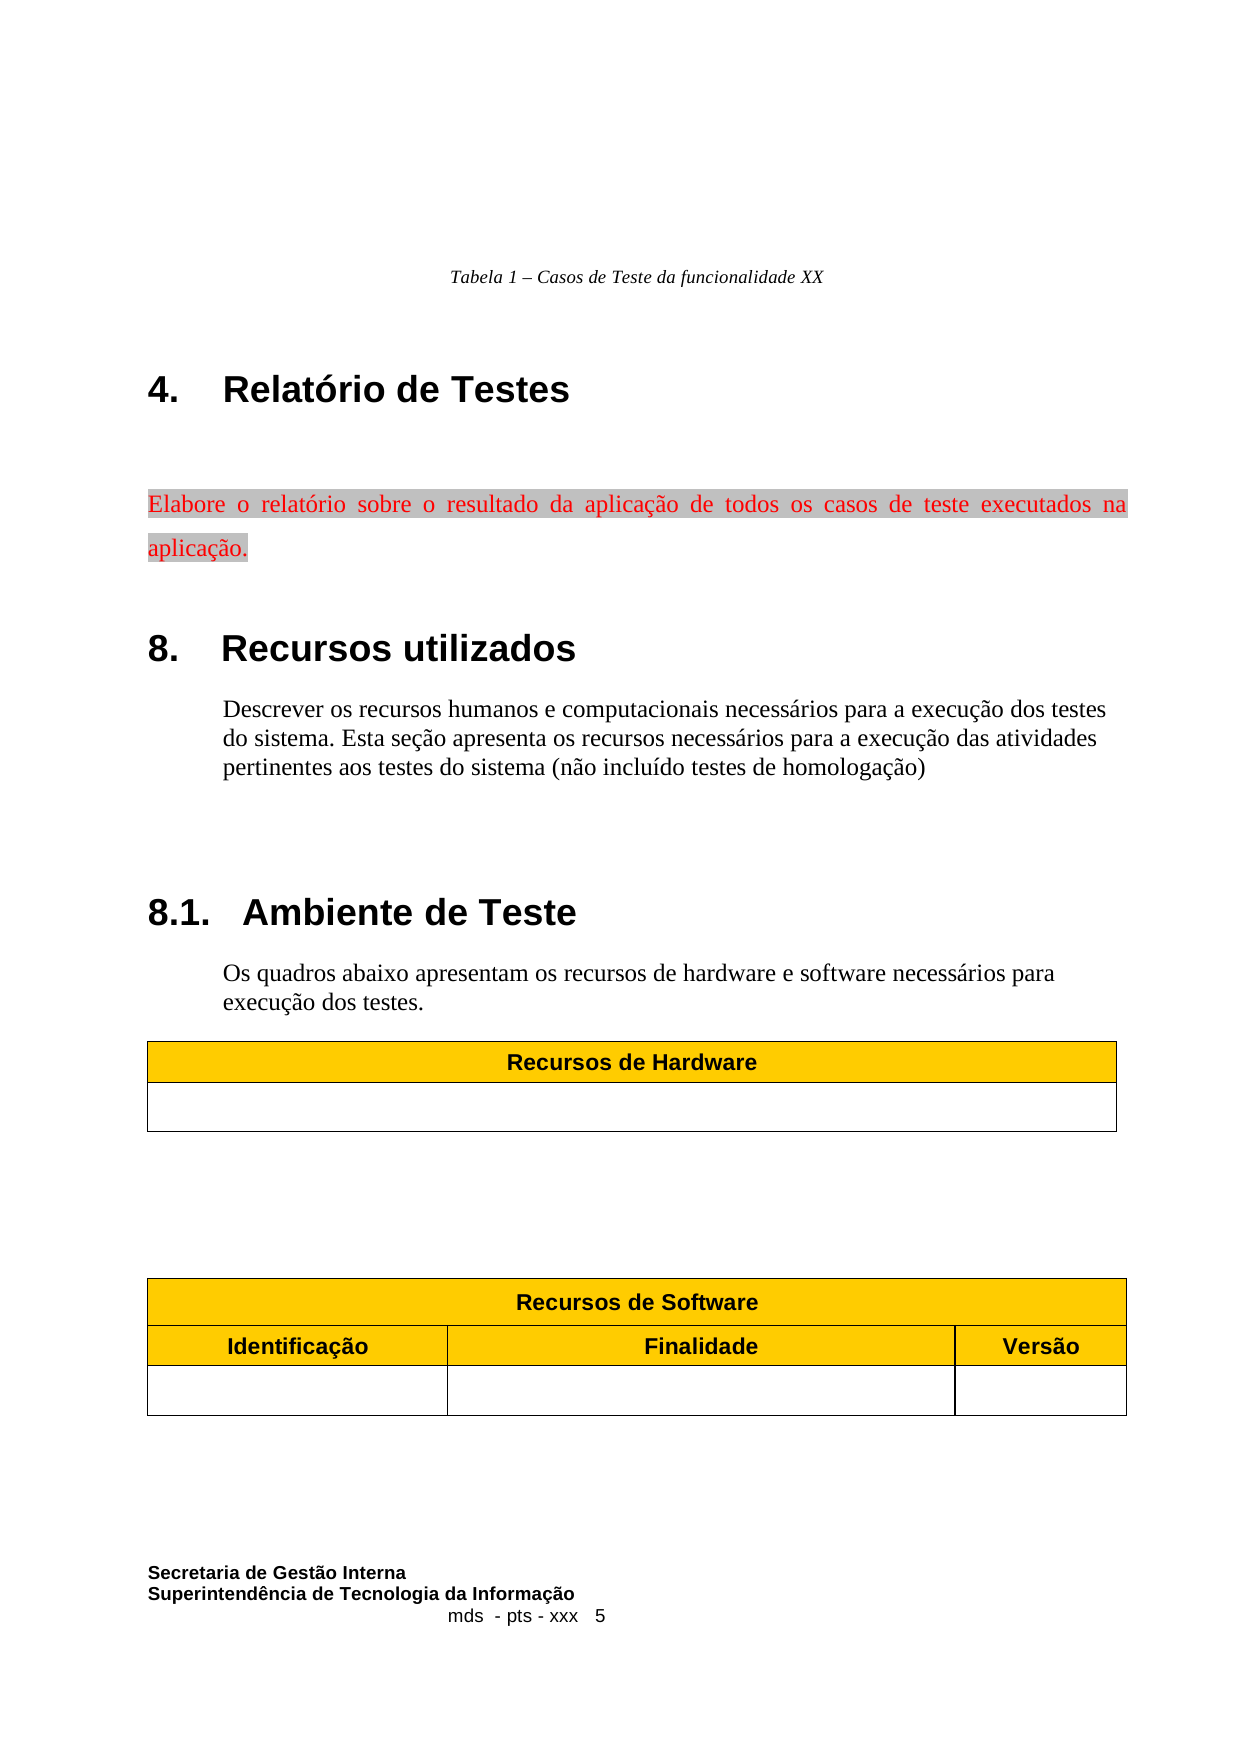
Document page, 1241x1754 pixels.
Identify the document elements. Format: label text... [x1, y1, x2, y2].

table_header Recursos de Software [148, 1279, 1126, 1325]
table_cell Finalidade [448, 1326, 954, 1365]
table_cell Versão [956, 1326, 1126, 1365]
text Os quadros abaixo apresentam os recursos de hardware e software necessários para execução dos testes. [223, 958, 1128, 1016]
text Elabore o relatório sobre o resultado da aplicação de todos os casos de teste executados na aplicação. [148, 489, 1128, 562]
table_cell Identificação [148, 1326, 447, 1365]
table_cell [148, 1366, 447, 1415]
table_cell [148, 1083, 1116, 1131]
subtitle 8. Recursos utilizados [148, 626, 1128, 669]
table_cell [448, 1366, 954, 1415]
table_header Recursos de Hardware [148, 1042, 1116, 1082]
text Tabela 1 – Casos de Teste da funcionalidade XX [148, 266, 1128, 288]
subtitle Relatório de Testes [148, 367, 1128, 410]
subtitle 8.1. Ambiente de Teste [148, 890, 1128, 933]
text Descrever os recursos humanos e computacionais necessários para a execução dos testes do sistema. Esta seção apresenta os recursos necessários para a execução das atividades pertinentes aos testes do sistema (não incluído testes de homologação) [223, 694, 1128, 781]
table_cell [956, 1366, 1126, 1415]
